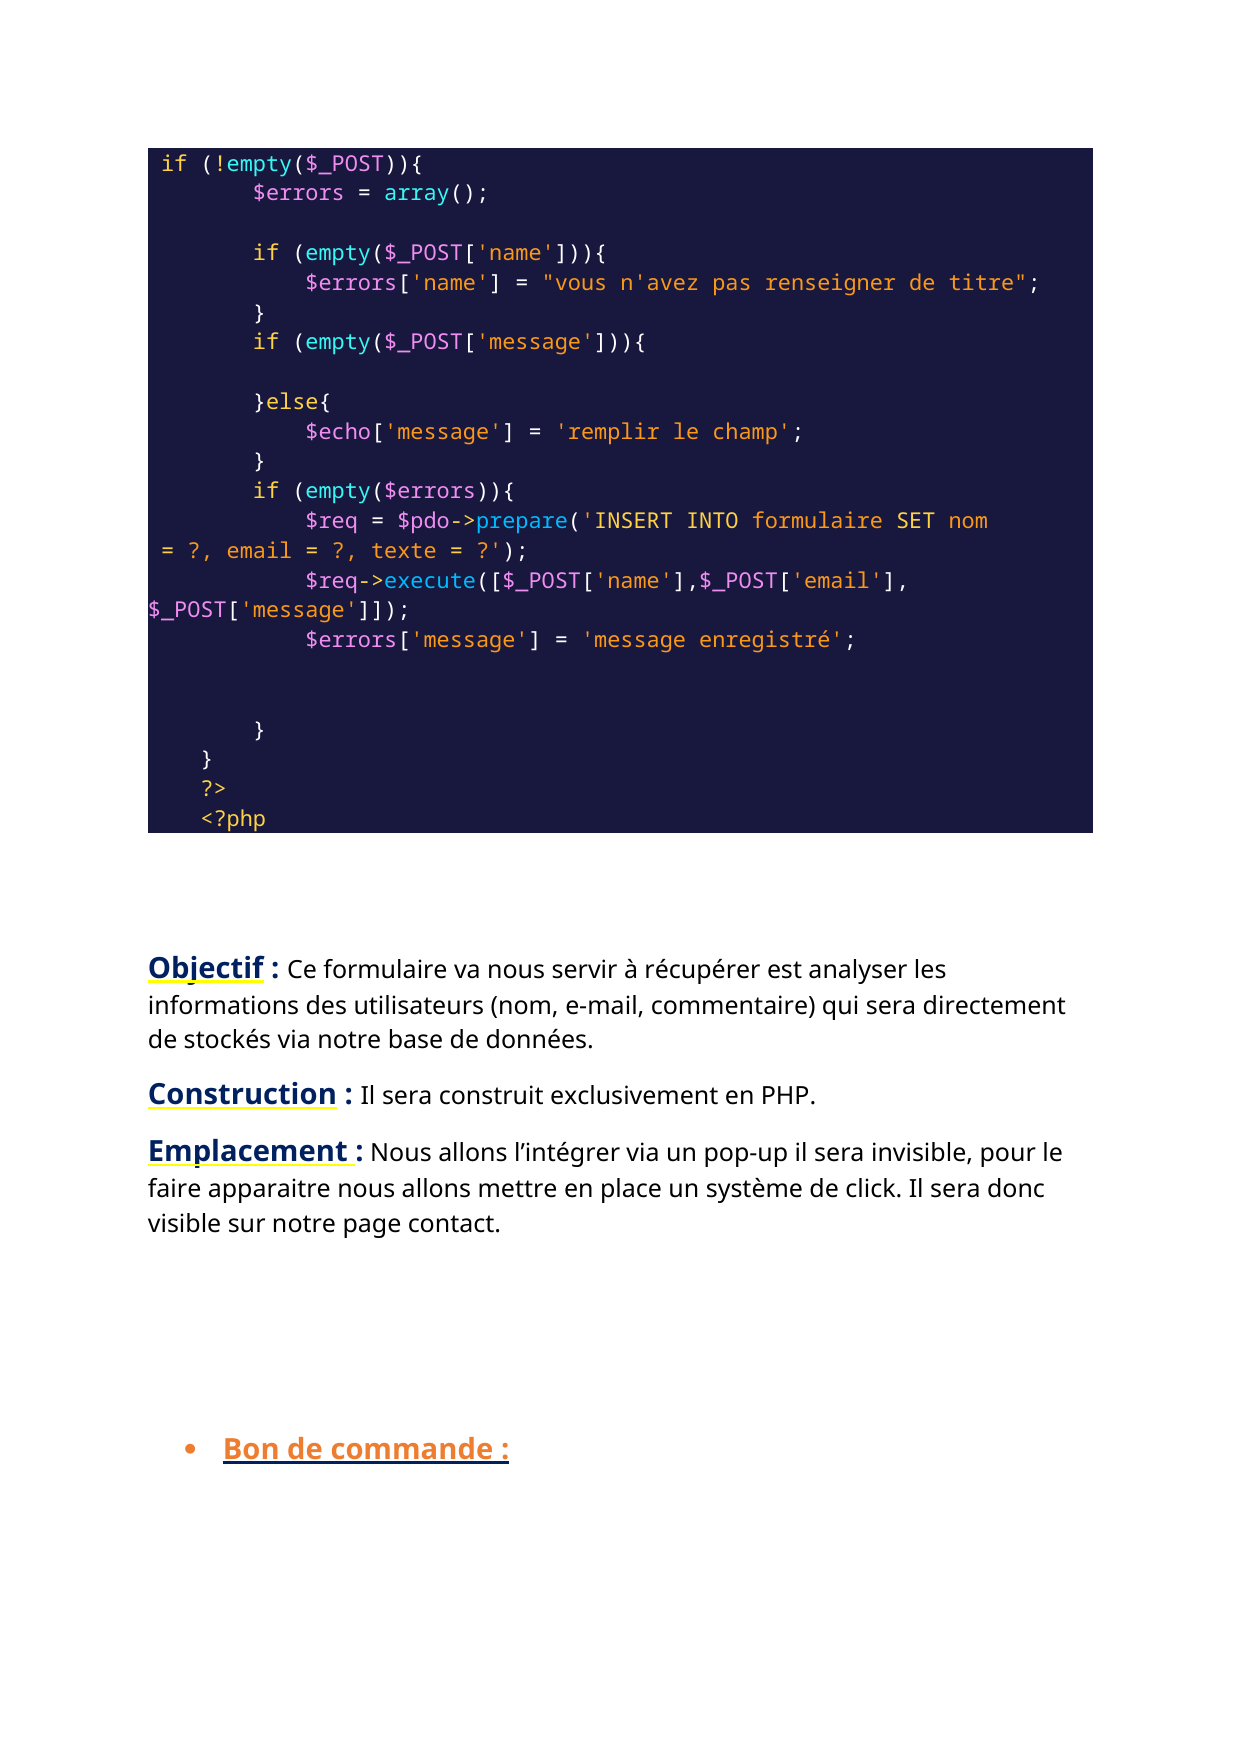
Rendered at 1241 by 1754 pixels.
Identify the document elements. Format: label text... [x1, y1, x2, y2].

text if (empty($_POST['name'])){ [148, 237, 1093, 267]
text <?php [148, 803, 1093, 833]
text } [148, 446, 1093, 475]
text = ?, email = ?, texte = ?'); [148, 535, 1093, 565]
text } [148, 297, 1093, 326]
text $errors['name'] = "vous n'avez pas renseigner de titre"; [148, 267, 1093, 297]
text } [148, 714, 1093, 743]
text if (empty($errors)){ [148, 475, 1093, 505]
text $req = $pdo->prepare('INSERT INTO formulaire SET nom [148, 505, 1093, 535]
text $req->execute([$_POST['name'],$_POST['email'], $_POST['message']]); [148, 565, 1093, 624]
text Emplacement : Nous allons l’intégrer via un pop-up il sera invisible, pour le faire apparaitre nous allons mettre en place un système de click. Il sera donc visible sur notre page contact. [148, 1130, 1093, 1239]
text $errors = array(); [148, 177, 1093, 207]
text Objectif : Ce formulaire va nous servir à récupérer est analyser les informations des utilisateurs (nom, e-mail, commentaire) qui sera directement de stockés via notre base de données. [148, 947, 1093, 1056]
text ?> [148, 773, 1093, 803]
text Construction : Il sera construit exclusivement en PHP. [148, 1073, 1093, 1113]
text $echo['message'] = 'remplir le champ'; [148, 416, 1093, 446]
text } [148, 743, 1093, 773]
text if (!empty($_POST)){ [148, 148, 1093, 177]
text }else{ [148, 386, 1093, 416]
list Bon de commande : [185, 1428, 1093, 1468]
text $errors['message'] = 'message enregistré'; [148, 624, 1093, 654]
text if (empty($_POST['message'])){ [148, 326, 1093, 356]
